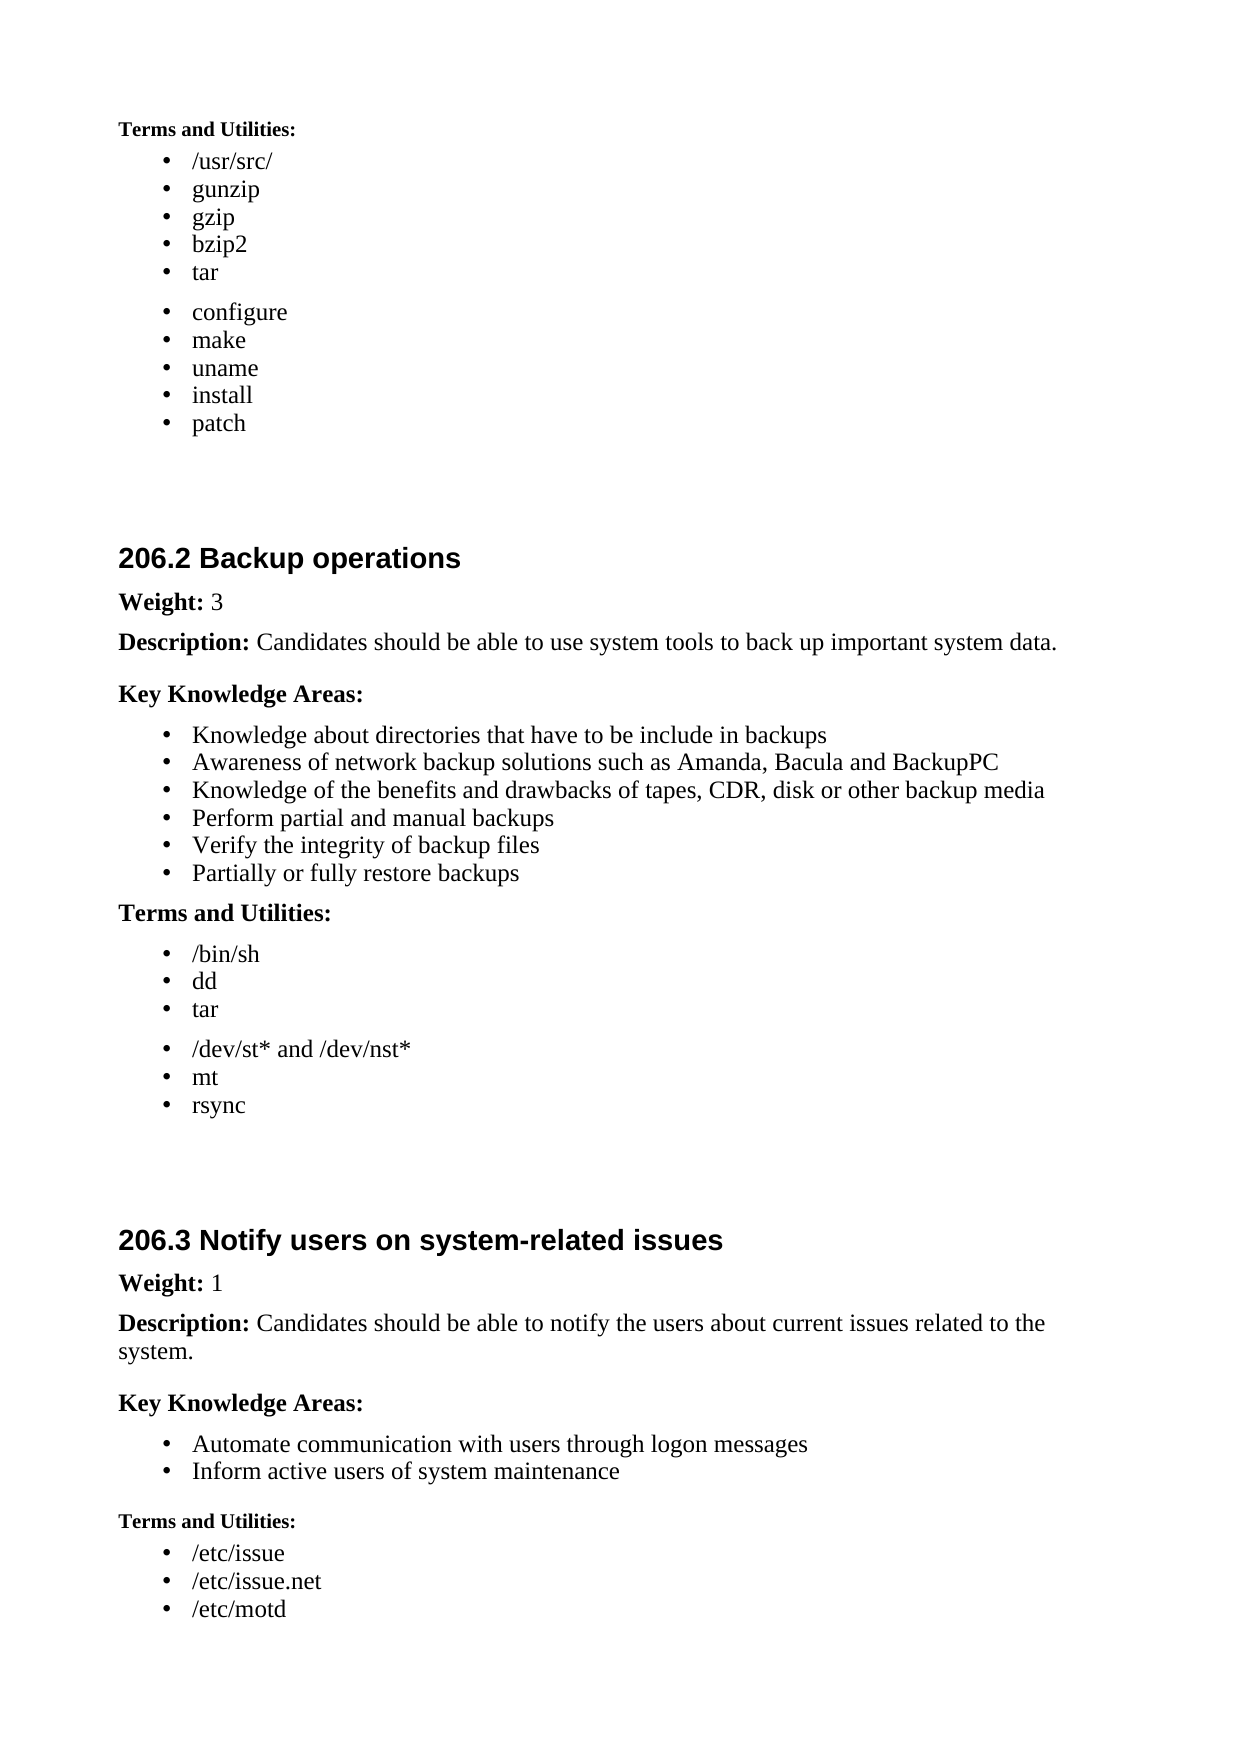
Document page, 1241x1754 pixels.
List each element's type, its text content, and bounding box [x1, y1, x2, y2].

list rsync [162, 1091, 1122, 1118]
list /etc/motd [162, 1595, 1122, 1623]
list /etc/issue [162, 1539, 1122, 1567]
list uname [162, 354, 1122, 382]
list /dev/st* and /dev/nst* [162, 1035, 1122, 1063]
list Partially or fully restore backups [162, 859, 1122, 887]
subtitle Terms and Utilities: [118, 118, 1122, 141]
list gzip [162, 203, 1122, 231]
list make [162, 326, 1122, 354]
list Awareness of network backup solutions such as Amanda, Bacula and BackupPC [162, 748, 1122, 776]
list gunzip [162, 175, 1122, 203]
list Knowledge about directories that have to be include in backups [162, 721, 1122, 748]
list /etc/issue.net [162, 1567, 1122, 1595]
list Inform active users of system maintenance [162, 1457, 1122, 1485]
list /bin/sh [162, 940, 1122, 967]
subtitle 206.3 Notify users on system-related issues [118, 1224, 1122, 1256]
list patch [162, 409, 1122, 437]
subtitle 206.2 Backup operations [118, 542, 1122, 575]
text Terms and Utilities: [118, 899, 1122, 927]
list Perform partial and manual backups [162, 804, 1122, 832]
list Automate communication with users through logon messages [162, 1430, 1122, 1457]
list install [162, 382, 1122, 409]
subtitle Key Knowledge Areas: [118, 681, 1122, 708]
text Description: Candidates should be able to use system tools to back up important system data. [118, 628, 1122, 656]
list tar [162, 258, 1122, 286]
list Verify the integrity of backup files [162, 832, 1122, 859]
list mt [162, 1063, 1122, 1091]
text Weight: 3 [118, 588, 1122, 615]
text Description: Candidates should be able to notify the users about current issues related to the system. [118, 1309, 1122, 1364]
list tar [162, 995, 1122, 1023]
list dd [162, 967, 1122, 995]
list configure [162, 298, 1122, 326]
list Knowledge of the benefits and drawbacks of tapes, CDR, disk or other backup media [162, 776, 1122, 804]
list /usr/src/ [162, 147, 1122, 175]
list bzip2 [162, 231, 1122, 258]
subtitle Key Knowledge Areas: [118, 1389, 1122, 1417]
subtitle Terms and Utilities: [118, 1510, 1122, 1533]
text Weight: 1 [118, 1269, 1122, 1297]
